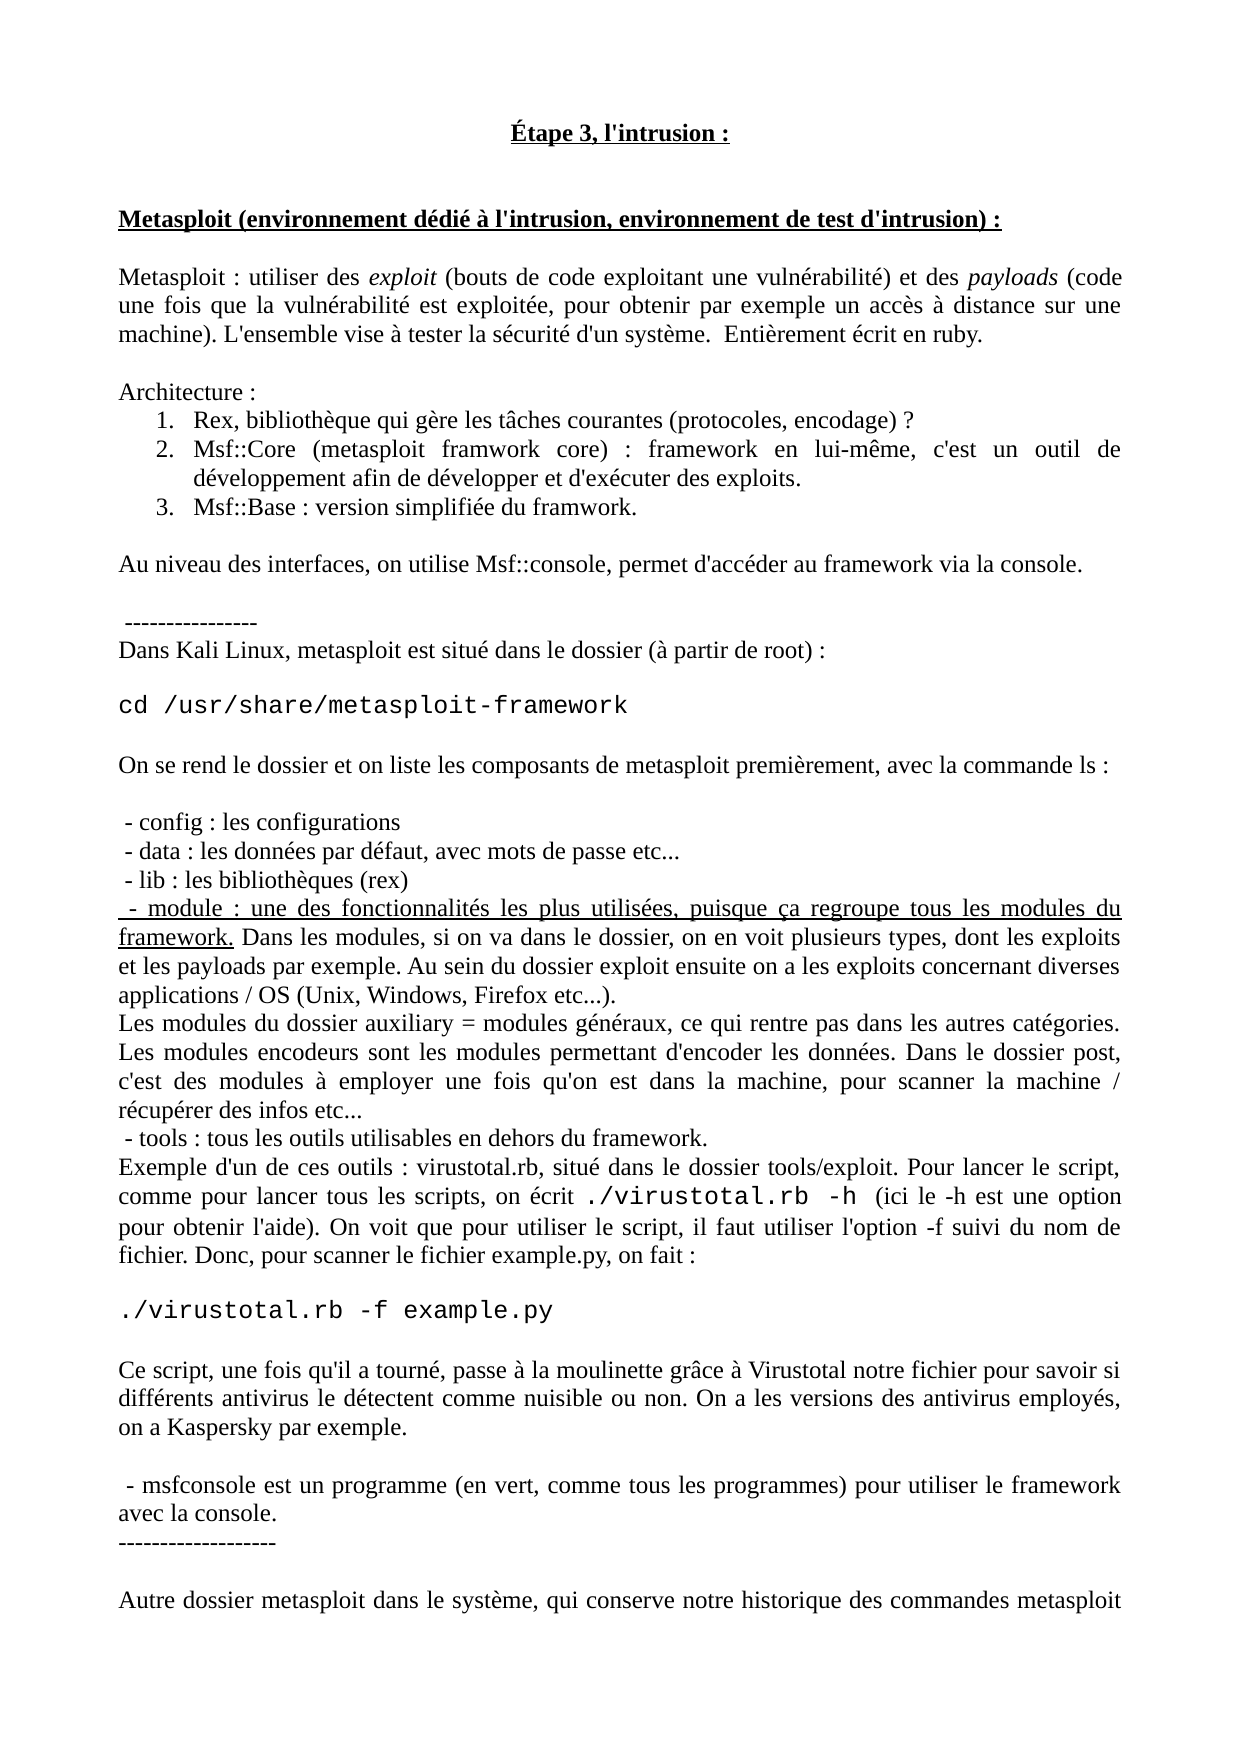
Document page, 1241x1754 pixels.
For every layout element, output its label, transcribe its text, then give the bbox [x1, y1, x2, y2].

text - lib : les bibliothèques (rex) [118, 865, 1122, 893]
text Les modules du dossier auxiliary = modules généraux, ce qui rentre pas dans les autres catégories. Les modules encodeurs sont les modules permettant d'encoder les données. Dans le dossier post, c'est des modules à employer une fois qu'on est dans la machine, pour scanner la machine / récupérer des infos etc... [118, 1008, 1122, 1123]
text ./virustotal.rb -f example.py [118, 1298, 1122, 1326]
text Architecture : [118, 377, 1122, 406]
text Autre dossier metasploit dans le système, qui conserve notre historique des commandes metasploit [118, 1585, 1122, 1613]
text Étape 3, l'intrusion : [118, 118, 1122, 147]
text - module : une des fonctionnalités les plus utilisées, puisque ça regroupe tous les modules du [118, 893, 1122, 918]
text Dans Kali Linux, metasploit est situé dans le dossier (à partir de root) : [118, 636, 1122, 664]
text ---------------- [118, 607, 1122, 636]
list Msf::Core (metasploit framwork core) : framework en lui-même, c'est un outil de développement afin de développer et d'exécuter des exploits. [156, 434, 1122, 492]
text Ce script, une fois qu'il a tourné, passe à la moulinette grâce à Virustotal notre fichier pour savoir si différents antivirus le détectent comme nuisible ou non. On a les versions des antivirus employés, on a Kaspersky par exemple. [118, 1355, 1122, 1441]
text On se rend le dossier et on liste les composants de metasploit premièrement, avec la commande ls : [118, 750, 1122, 778]
text cd /usr/share/metasploit-framework [118, 693, 1122, 721]
text - data : les données par défaut, avec mots de passe etc... [118, 836, 1122, 865]
text - config : les configurations [118, 807, 1122, 836]
list Rex, bibliothèque qui gère les tâches courantes (protocoles, encodage) ? [156, 406, 1122, 434]
text Metasploit (environnement dédié à l'intrusion, environnement de test d'intrusion) : [118, 204, 1122, 233]
list Msf::Base : version simplifiée du framwork. [156, 492, 1122, 521]
text framework. Dans les modules, si on va dans le dossier, on en voit plusieurs types, dont les exploits et les payloads par exemple. Au sein du dossier exploit ensuite on a les exploits concernant diverses applications / OS (Unix, Windows, Firefox etc...). [118, 920, 1122, 1008]
text Metasploit : utiliser des exploit (bouts de code exploitant une vulnérabilité) et des payloads (code une fois que la vulnérabilité est exploitée, pour obtenir par exemple un accès à distance sur une machine). L'ensemble vise à tester la sécurité d'un système. Entièrement écrit en ruby. [118, 262, 1122, 348]
text - msfconsole est un programme (en vert, comme tous les programmes) pour utiliser le framework avec la console. [118, 1470, 1122, 1527]
text Au niveau des interfaces, on utilise Msf::console, permet d'accéder au framework via la console. [118, 549, 1122, 578]
text - tools : tous les outils utilisables en dehors du framework. [118, 1123, 1122, 1152]
text Exemple d'un de ces outils : virustotal.rb, situé dans le dossier tools/exploit. Pour lancer le script, comme pour lancer tous les scripts, on écrit ./virustotal.rb -h (ici le -h est une option pour obtenir l'aide). On voit que pour utiliser le script, il faut utiliser l'option -f suivi du nom de fichier. Donc, pour scanner le fichier example.py, on fait : [118, 1152, 1122, 1269]
text ------------------- [118, 1527, 1122, 1556]
